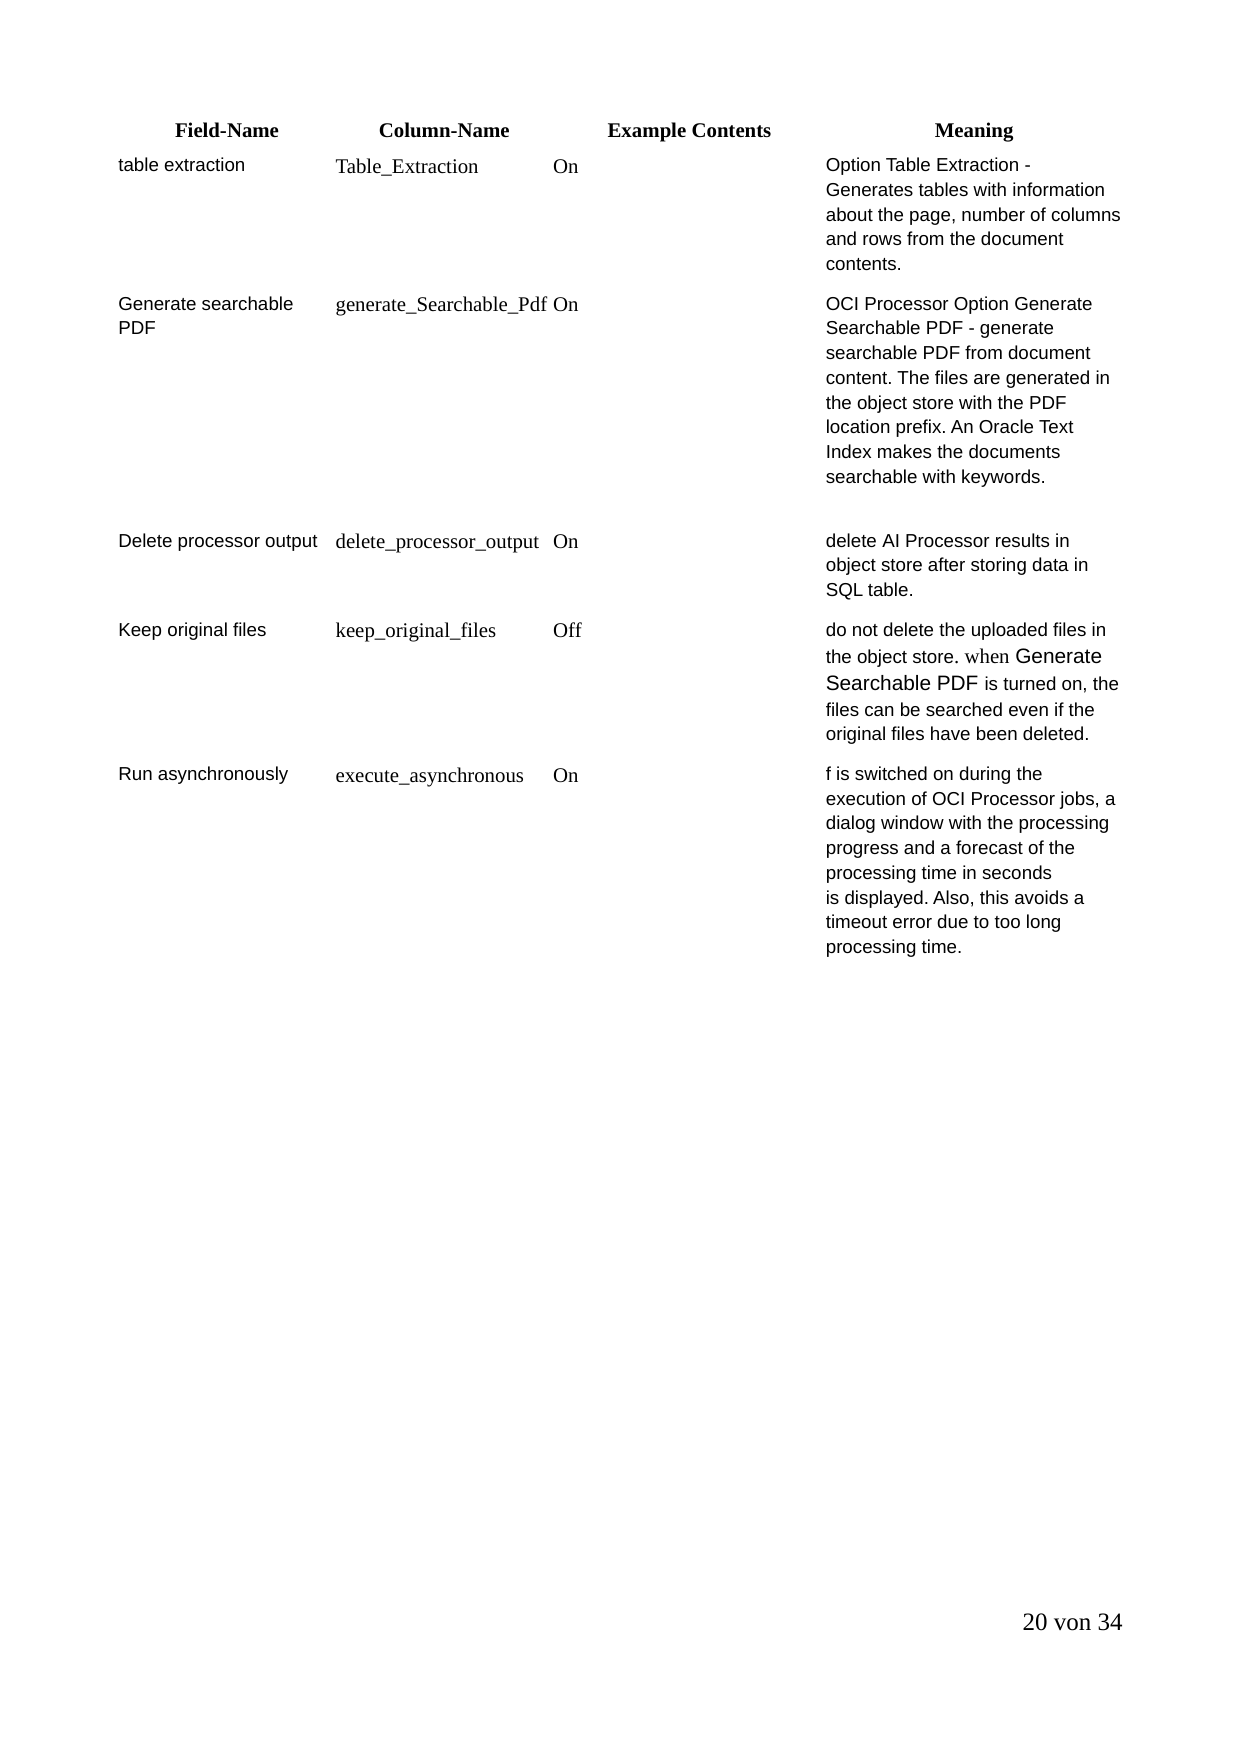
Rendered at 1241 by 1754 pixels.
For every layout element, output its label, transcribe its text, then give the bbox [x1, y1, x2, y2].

table_header Field-Name [118, 118, 335, 154]
table_header Meaning [826, 118, 1122, 154]
table_cell Keep original files [118, 618, 335, 762]
table_cell execute_asynchronous [335, 763, 553, 1039]
table_cell keep_original_files [335, 618, 553, 762]
table_cell Generate searchable PDF [118, 293, 335, 529]
table_cell Table_Extraction [335, 154, 553, 292]
table_cell f is switched on during the execution of OCI Processor jobs, a dialog window with the processing progress and a forecast of the processing time in seconds is displayed. Also, this avoids a timeout error due to too long processing time. [826, 763, 1122, 1039]
table_cell On [553, 293, 826, 529]
table_cell Option Table Extraction - Generates tables with information about the page, number of columns and rows from the document contents. [826, 154, 1122, 292]
table_cell delete AI Processor results in object store after storing data in SQL table. [826, 529, 1122, 618]
table_cell delete_processor_output [335, 529, 553, 618]
table_cell On [553, 154, 826, 292]
table_cell Run asynchronously [118, 763, 335, 1039]
table_cell Off [553, 618, 826, 762]
table_cell Delete processor output [118, 529, 335, 618]
table_header Example Contents [553, 118, 826, 154]
table_cell table extraction [118, 154, 335, 292]
table_header Column-Name [335, 118, 553, 154]
table_cell generate_Searchable_Pdf [335, 293, 553, 529]
table_cell On [553, 529, 826, 618]
table_cell On [553, 763, 826, 1039]
table_cell OCI Processor Option Generate Searchable PDF - generate searchable PDF from document content. The files are generated in the object store with the PDF location prefix. An Oracle Text Index makes the documents searchable with keywords. [826, 293, 1122, 529]
table_cell do not delete the uploaded files in the object store. when Generate Searchable PDF is turned on, the files can be searched even if the original files have been deleted. [826, 618, 1122, 762]
